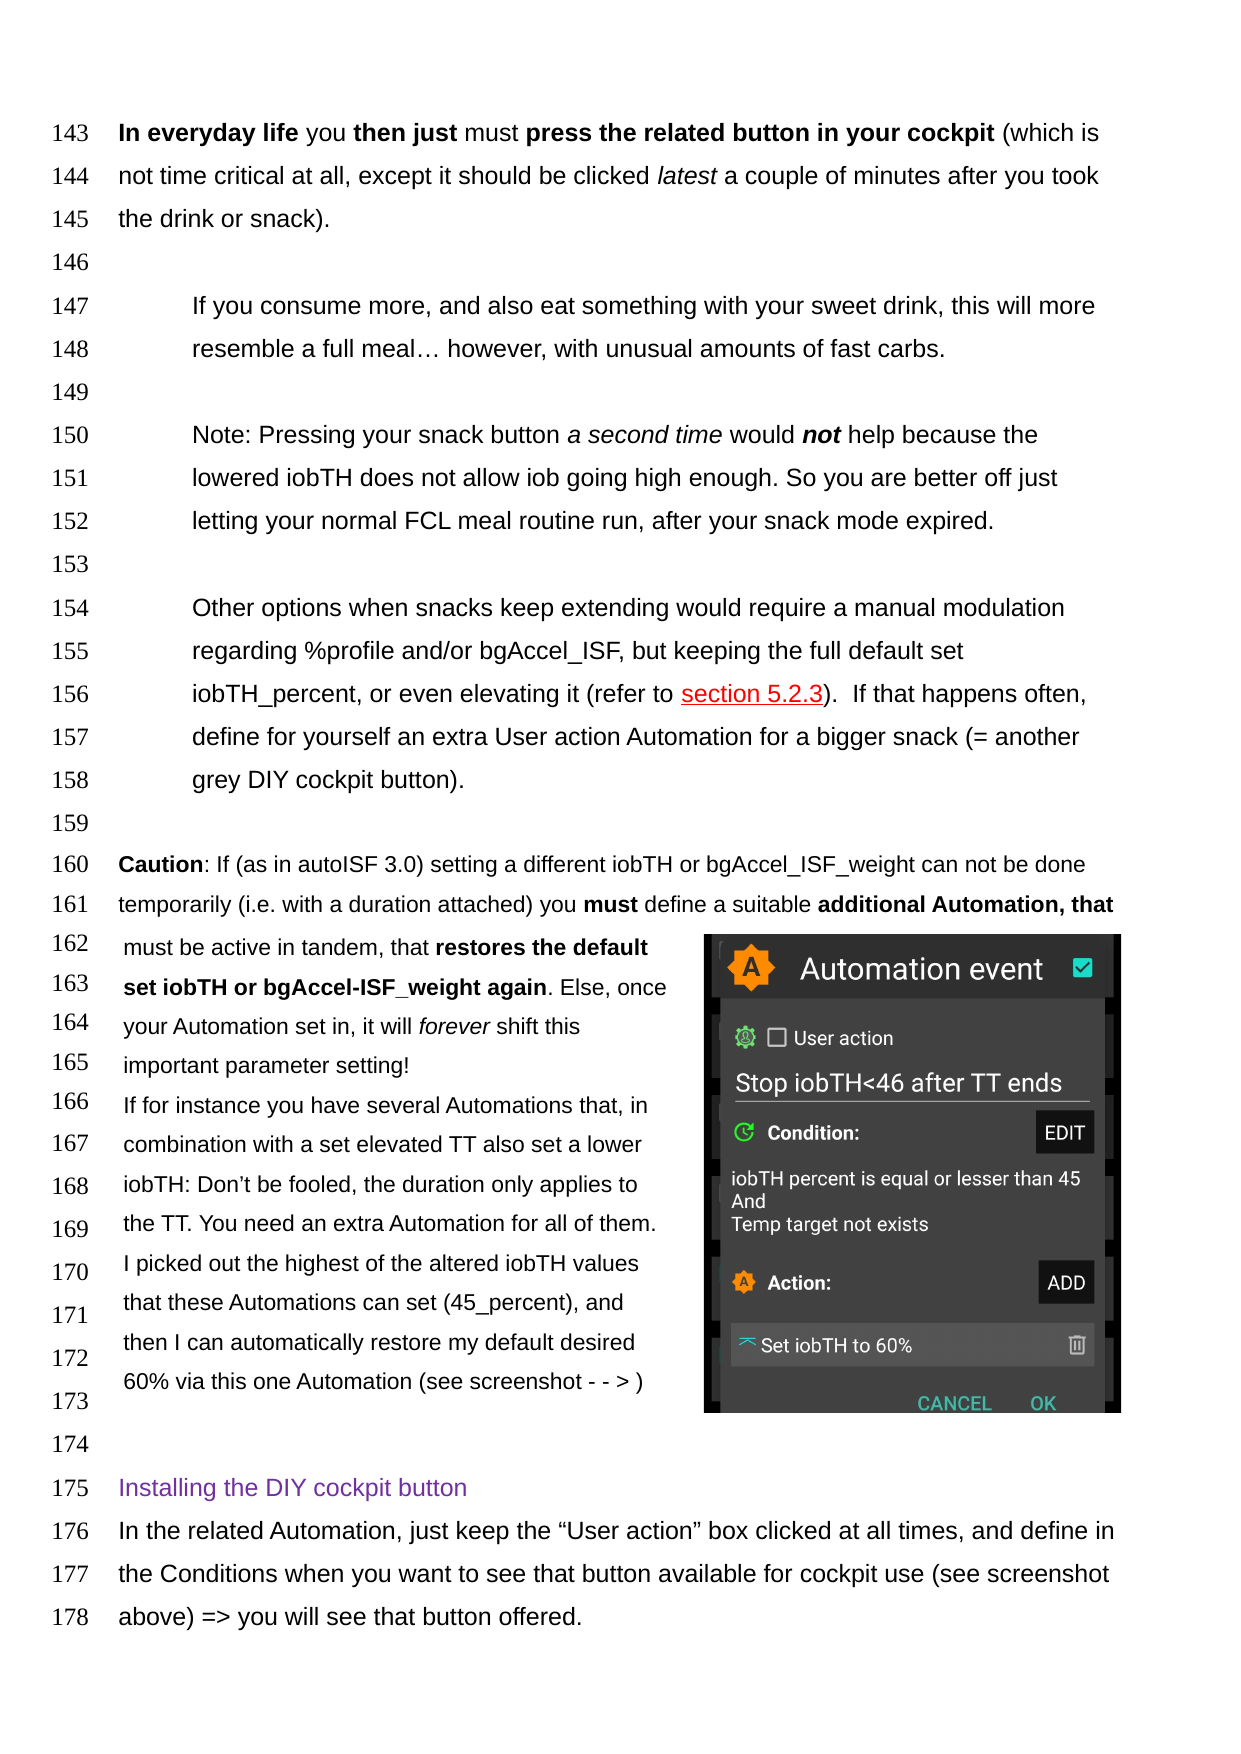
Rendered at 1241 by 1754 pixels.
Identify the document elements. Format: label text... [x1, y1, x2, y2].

text [108, 927, 1129, 1420]
text In everyday life you then just must press the related button in your cockpit (which is not time critical at all, except it should be clicked latest a couple of minutes after you took the drink or snack). [118, 118, 1122, 233]
text must be active in tandem, that restores the default set iobTH or bgAccel-ISF_weight again. Else, once your Automation set in, it will forever shift this important parameter setting! [123, 934, 674, 1079]
text Note: Pressing your snack button a second time would not help because the lowered iobTH does not allow iob going high enough. So you are better off just letting your normal FCL meal routine run, after your snack mode expired. [192, 420, 1122, 535]
text Other options when snacks keep extending would require a manual modulation regarding %profile and/or bgAccel_ISF, but keeping the full default set iobTH_percent, or even elevating it (refer to section 5.2.3). If that happens often, define for yourself an extra User action Automation for a bigger snack (= another grey DIY cockpit button). [192, 592, 1122, 794]
text I picked out the highest of the altered iobTH values that these Automations can set (45_percent), and then I can automatically restore my default desired 60% via this one Automation (see screenshot - - > ) [123, 1250, 674, 1395]
text If you consume more, and also eat something with your sweet drink, this will more resemble a full meal… however, with unusual amounts of fast carbs. [192, 291, 1122, 362]
text Installing the DIY cockpit button [118, 1473, 1122, 1501]
text Caution: If (as in autoISF 3.0) setting a different iobTH or bgAccel_ISF_weight can not be done temporarily (i.e. with a duration attached) you must define a suitable additional Automation, that [118, 851, 1122, 917]
text In the related Automation, just keep the “User action” box clicked at all times, and define in the Conditions when you want to see that button available for cockpit use (see screenshot above) => you will see that button offered. [118, 1516, 1122, 1631]
text If for instance you have several Automations that, in combination with a set elevated TT also set a lower iobTH: Don’t be fooled, the duration only applies to the TT. You need an extra Automation for all of them. [123, 1092, 674, 1237]
